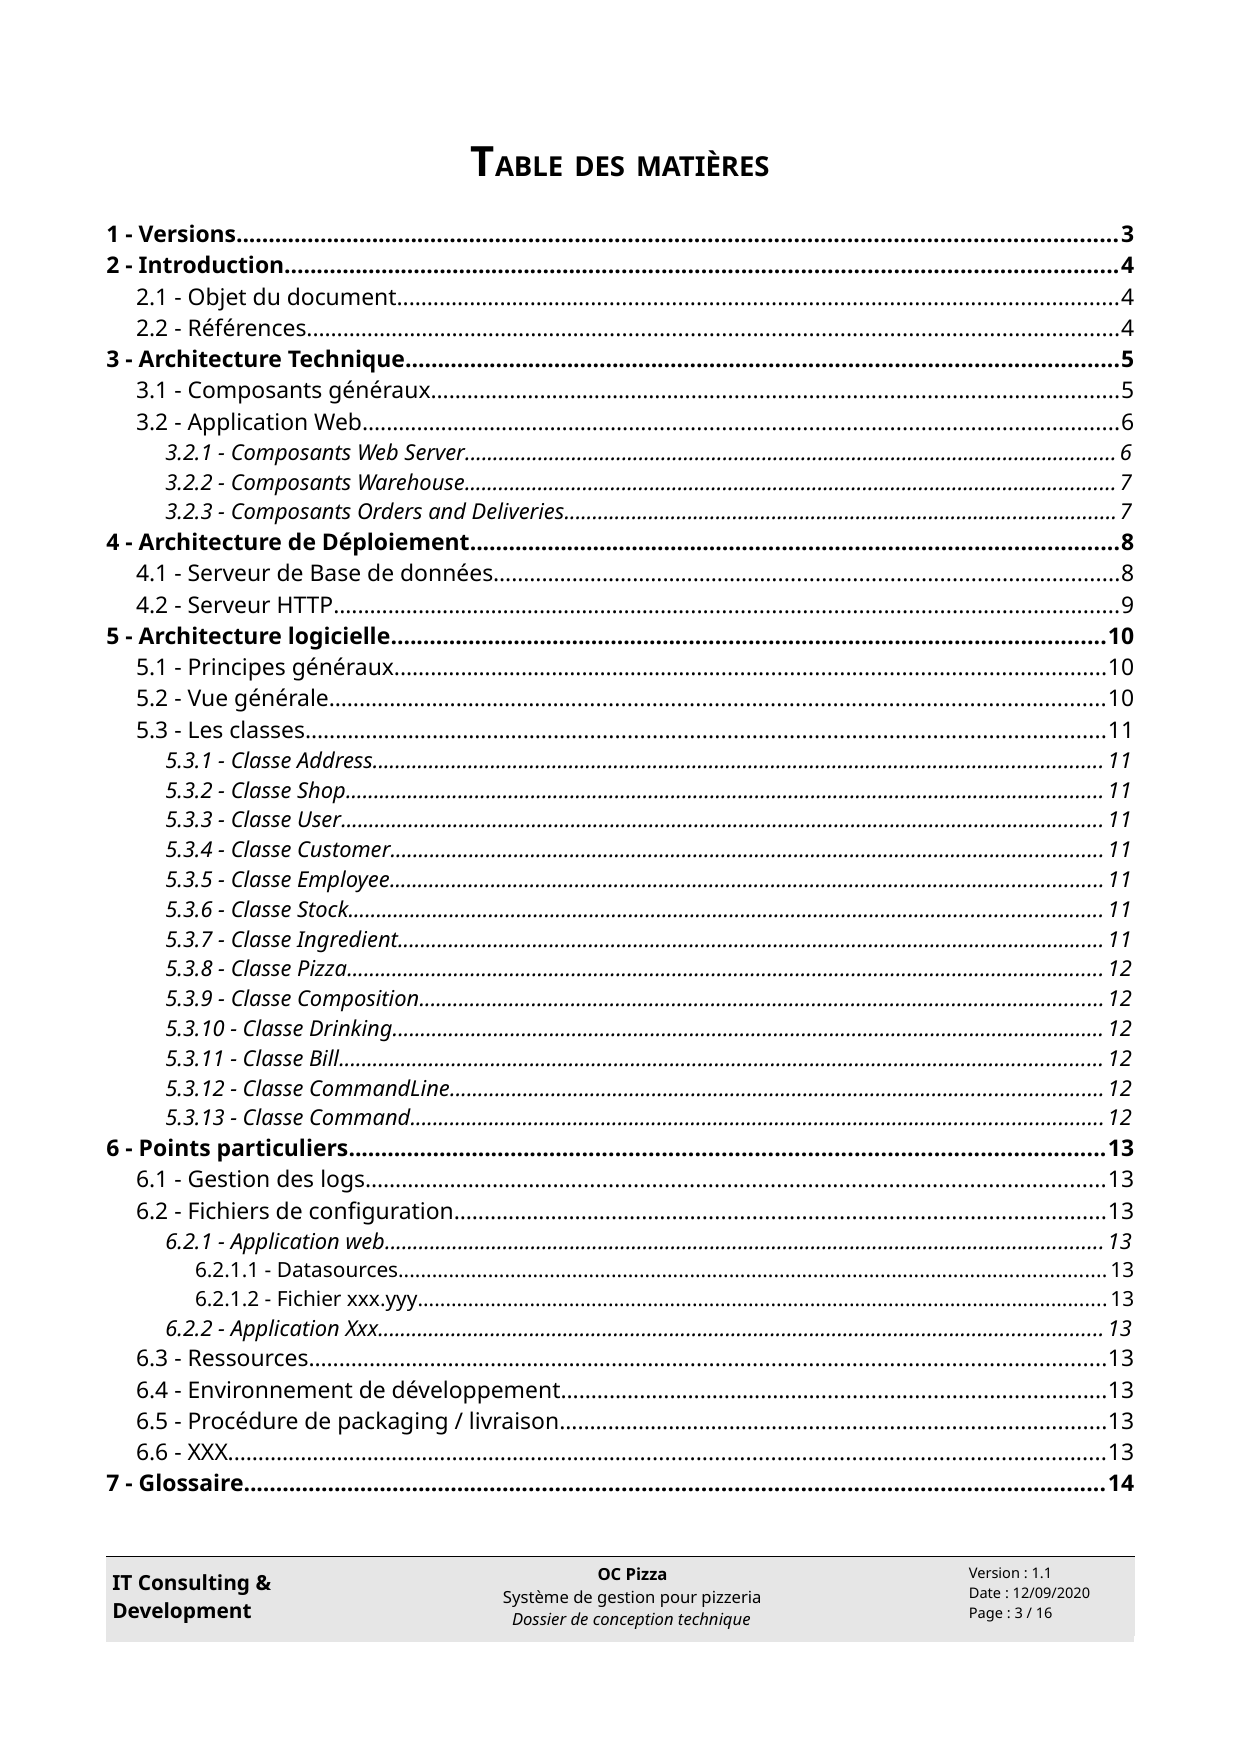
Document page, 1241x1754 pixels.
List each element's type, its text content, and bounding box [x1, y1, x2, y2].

text 6.1 - Gestion des logs 13 [136, 1163, 1134, 1194]
text 6.2.2 - Application Xxx 13 [165, 1312, 1134, 1342]
text 5.3.7 - Classe Ingredient 11 [165, 923, 1134, 953]
text 5.2 - Vue générale 10 [136, 682, 1134, 713]
text 5.3.13 - Classe Command 12 [165, 1102, 1134, 1132]
text 1 - Versions 3 [106, 218, 1134, 249]
text 7 - Glossaire 14 [106, 1467, 1134, 1498]
text 6.2.1.1 - Datasources 13 [195, 1256, 1134, 1284]
text 3.2.3 - Composants Orders and Deliveries 7 [165, 496, 1134, 526]
text 5.3.10 - Classe Drinking 12 [165, 1013, 1134, 1043]
text 6.4 - Environnement de développement 13 [136, 1373, 1134, 1405]
text 4 - Architecture de Déploiement 8 [106, 526, 1134, 557]
text 5.3.6 - Classe Stock 11 [165, 894, 1134, 923]
text 5.3.2 - Classe Shop 11 [165, 774, 1134, 804]
text 6 - Points particuliers 13 [106, 1132, 1134, 1163]
text 6.3 - Ressources 13 [136, 1342, 1134, 1373]
text 5.3.12 - Classe CommandLine 12 [165, 1072, 1134, 1102]
text 3.1 - Composants généraux 5 [136, 374, 1134, 405]
text 3 - Architecture Technique 5 [106, 343, 1134, 374]
text 6.2.1.2 - Fichier xxx.yyy 13 [195, 1284, 1134, 1312]
text 4.1 - Serveur de Base de données 8 [136, 557, 1134, 588]
text 2.1 - Objet du document 4 [136, 280, 1134, 312]
text 5.3.3 - Classe User 11 [165, 804, 1134, 834]
text 5.1 - Principes généraux 10 [136, 651, 1134, 682]
text 5.3.11 - Classe Bill 12 [165, 1043, 1134, 1072]
text 5.3.8 - Classe Pizza 12 [165, 953, 1134, 983]
text 5.3.1 - Classe Address 11 [165, 745, 1134, 774]
text 5.3.9 - Classe Composition 12 [165, 983, 1134, 1013]
text 3.2.1 - Composants Web Server 6 [165, 437, 1134, 466]
text 6.2.1 - Application web 13 [165, 1226, 1134, 1256]
text 2 - Introduction 4 [106, 249, 1134, 280]
text 2.2 - Références 4 [136, 312, 1134, 343]
text 5 - Architecture logicielle 10 [106, 620, 1134, 651]
text 6.6 - XXX 13 [136, 1436, 1134, 1467]
text 5.3 - Les classes 11 [136, 713, 1134, 745]
text 6.5 - Procédure de packaging / livraison 13 [136, 1405, 1134, 1436]
text 3.2.2 - Composants Warehouse 7 [165, 466, 1134, 496]
text 6.2 - Fichiers de configuration 13 [136, 1194, 1134, 1226]
text 5.3.5 - Classe Employee 11 [165, 864, 1134, 894]
subtitle Table des matières [106, 132, 1134, 188]
text 4.2 - Serveur HTTP 9 [136, 588, 1134, 620]
text 5.3.4 - Classe Customer 11 [165, 834, 1134, 864]
text 3.2 - Application Web 6 [136, 405, 1134, 437]
